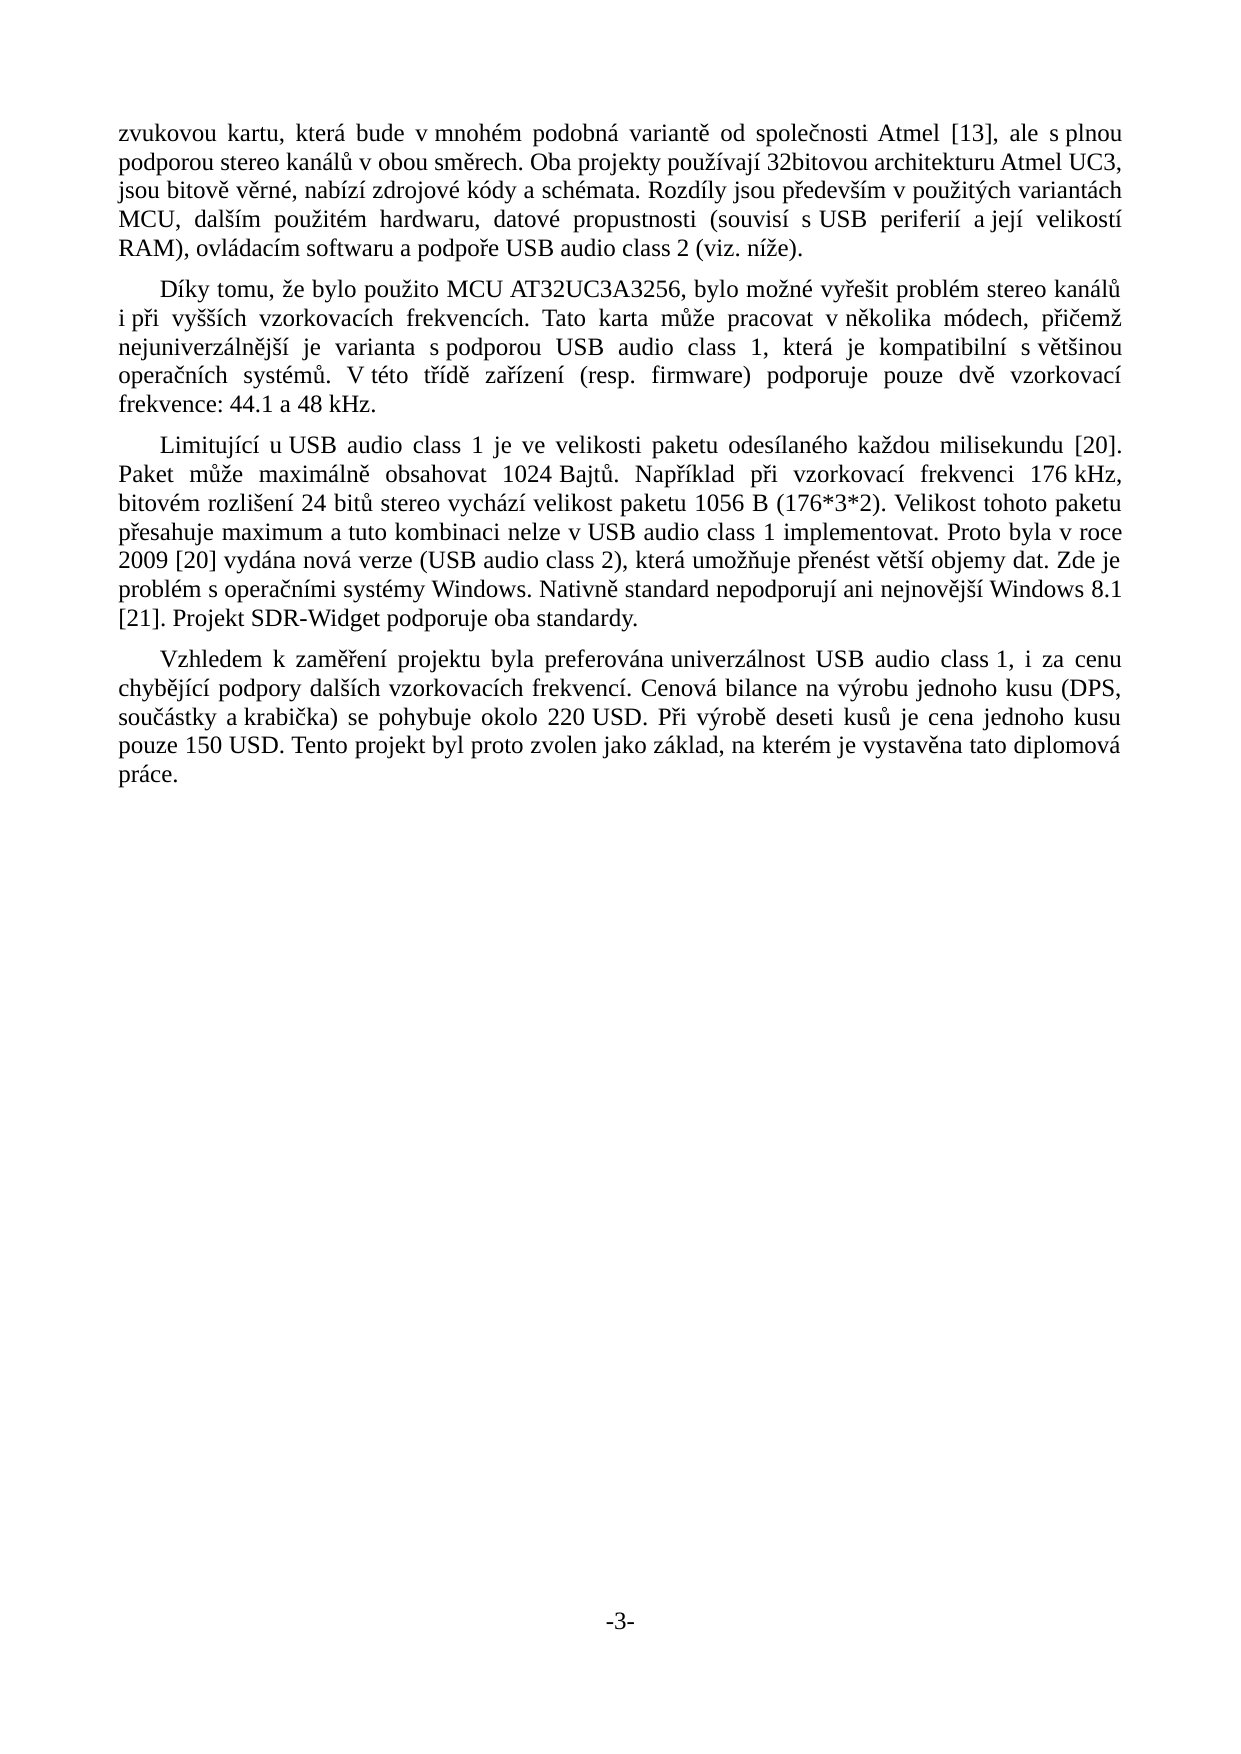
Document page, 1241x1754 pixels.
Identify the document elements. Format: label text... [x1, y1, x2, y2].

text zvukovou kartu, která bude v mnohém podobná variantě od společnosti Atmel [13], ale s plnou podporou stereo kanálů v obou směrech. Oba projekty používají 32bitovou architekturu Atmel UC3, jsou bitově věrné, nabízí zdrojové kódy a schémata. Rozdíly jsou především v použitých variantách MCU, dalším použitém hardwaru, datové propustnosti (souvisí s USB periferií a její velikostí RAM), ovládacím softwaru a podpoře USB audio class 2 (viz. níže). [118, 118, 1122, 262]
text Limitující u USB audio class 1 je ve velikosti paketu odesílaného každou milisekundu [20]. Paket může maximálně obsahovat 1024 Bajtů. Například při vzorkovací frekvenci 176 kHz, bitovém rozlišení 24 bitů stereo vychází velikost paketu 1056 B (176*3*2). Velikost tohoto paketu přesahuje maximum a tuto kombinaci nelze v USB audio class 1 implementovat. Proto byla v roce 2009 [20] vydána nová verze (USB audio class 2), která umožňuje přenést větší objemy dat. Zde je problém s operačními systémy Windows. Nativně standard nepodporují ani nejnovější Windows 8.1 [21]. Projekt SDR-Widget podporuje oba standardy. [118, 431, 1122, 632]
text Díky tomu, že bylo použito MCU AT32UC3A3256, bylo možné vyřešit problém stereo kanálů i při vyšších vzorkovacích frekvencích. Tato karta může pracovat v několika módech, přičemž nejuniverzálnější je varianta s podporou USB audio class 1, která je kompatibilní s většinou operačních systémů. V této třídě zařízení (resp. firmware) podporuje pouze dvě vzorkovací frekvence: 44.1 a 48 kHz. [118, 274, 1122, 418]
text Vzhledem k zaměření projektu byla preferována univerzálnost USB audio class 1, i za cenu chybějící podpory dalších vzorkovacích frekvencí. Cenová bilance na výrobu jednoho kusu (DPS, součástky a krabička) se pohybuje okolo 220 USD. Při výrobě deseti kusů je cena jednoho kusu pouze 150 USD. Tento projekt byl proto zvolen jako základ, na kterém je vystavěna tato diplomová práce. [118, 644, 1122, 788]
